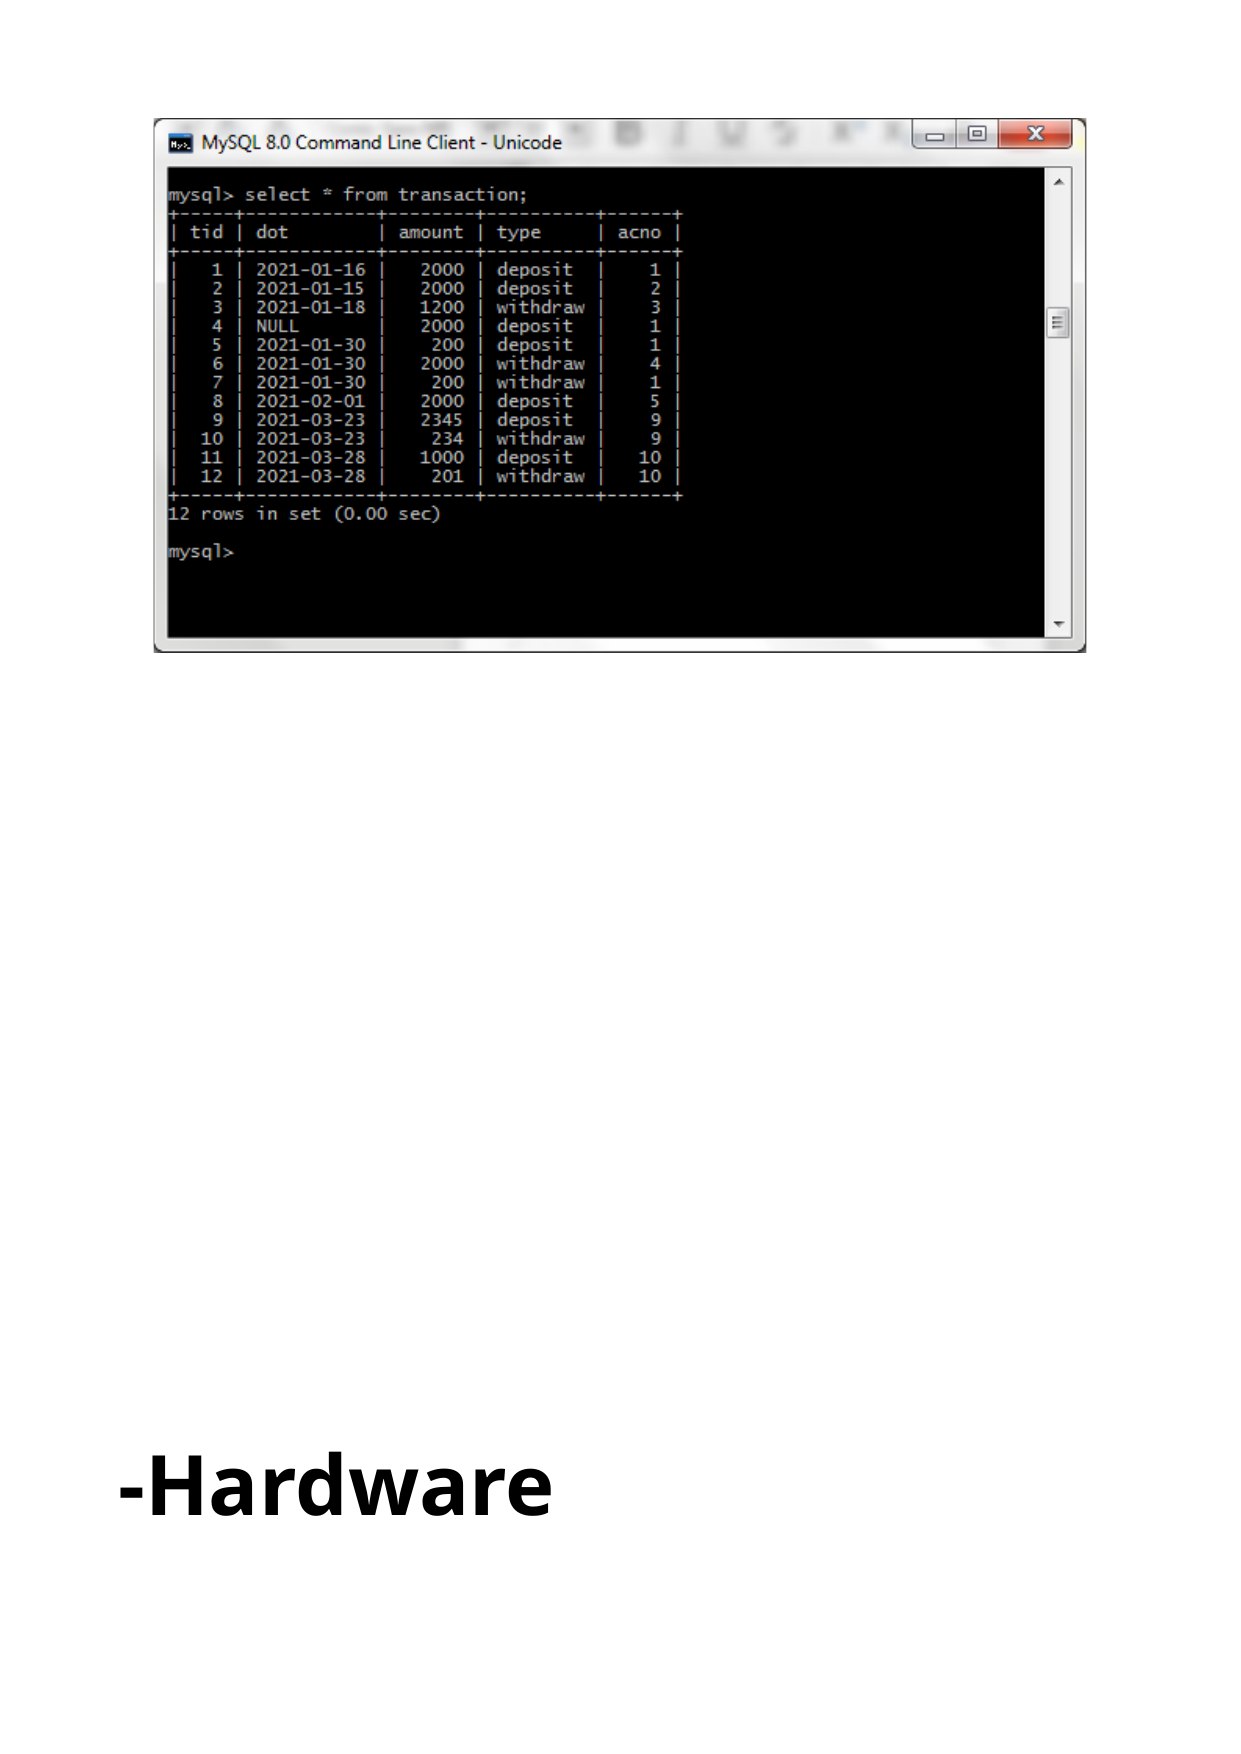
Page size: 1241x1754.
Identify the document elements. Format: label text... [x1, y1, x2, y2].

picture [153, 118, 1087, 653]
text -Hardware [118, 1427, 1122, 1540]
